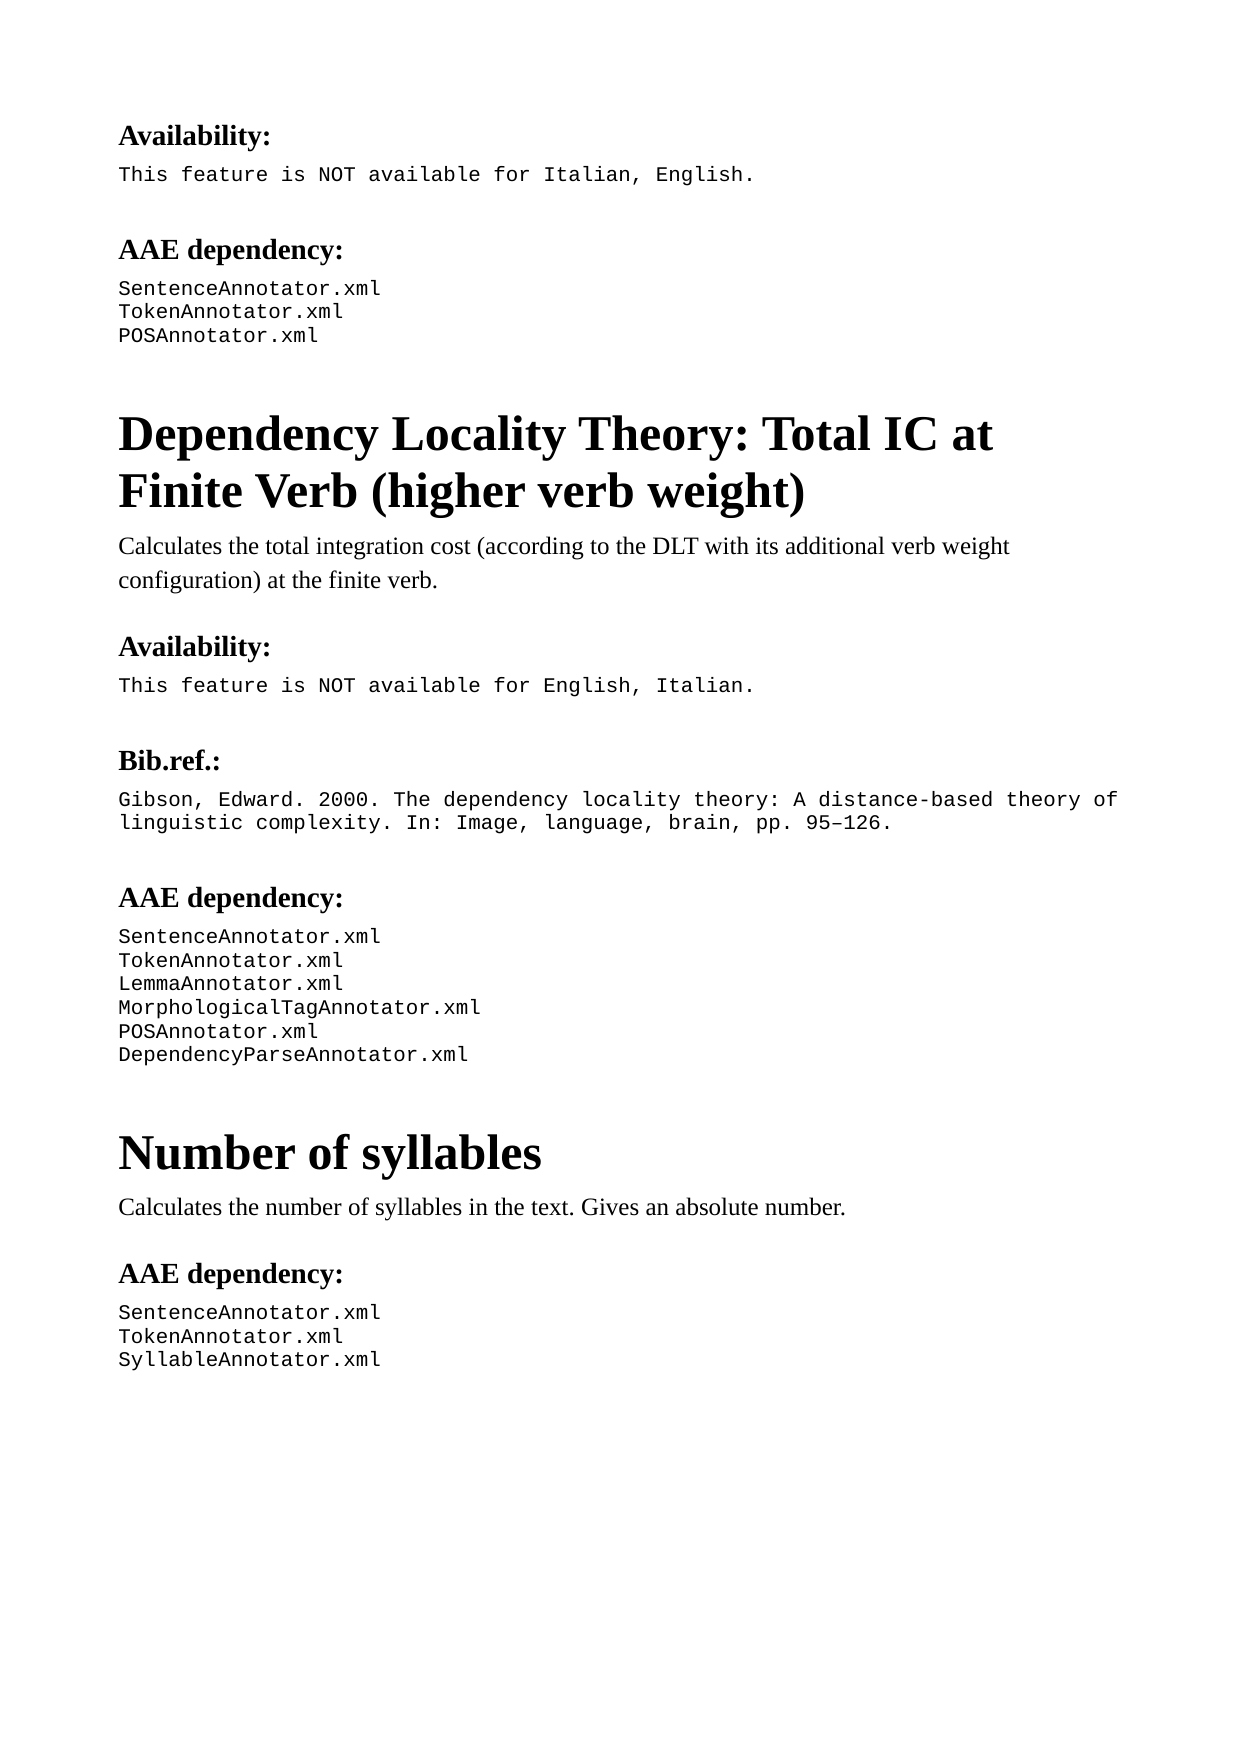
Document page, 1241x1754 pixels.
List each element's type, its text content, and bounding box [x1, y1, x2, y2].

text Calculates the total integration cost (according to the DLT with its additional verb weight configuration) at the finite verb. [118, 531, 1122, 594]
subtitle AAE dependency: [118, 232, 1122, 265]
subtitle Dependency Locality Theory: Total IC at Finite Verb (higher verb weight) [118, 403, 1122, 518]
text SentenceAnnotator.xml [118, 1302, 1122, 1326]
text Calculates the number of syllables in the text. Gives an absolute number. [118, 1192, 1122, 1221]
subtitle AAE dependency: [118, 1256, 1122, 1290]
text POSAnnotator.xml [118, 1021, 1122, 1044]
subtitle Availability: [118, 118, 1122, 152]
text SentenceAnnotator.xml [118, 278, 1122, 302]
text TokenAnnotator.xml [118, 302, 1122, 325]
subtitle Number of syllables [118, 1122, 1122, 1180]
text DependencyParseAnnotator.xml [118, 1044, 1122, 1068]
text MorphologicalTagAnnotator.xml [118, 997, 1122, 1021]
text This feature is NOT available for Italian, English. [118, 164, 1122, 188]
text TokenAnnotator.xml [118, 950, 1122, 973]
subtitle Availability: [118, 629, 1122, 662]
text LemmaAnnotator.xml [118, 973, 1122, 997]
subtitle AAE dependency: [118, 880, 1122, 914]
text Gibson, Edward. 2000. The dependency locality theory: A distance-based theory of linguistic complexity. In: Image, language, brain, pp. 95–126. [118, 789, 1122, 836]
text SentenceAnnotator.xml [118, 926, 1122, 950]
text TokenAnnotator.xml [118, 1326, 1122, 1349]
text POSAnnotator.xml [118, 325, 1122, 349]
text This feature is NOT available for English, Italian. [118, 675, 1122, 699]
text SyllableAnnotator.xml [118, 1349, 1122, 1373]
subtitle Bib.ref.: [118, 743, 1122, 776]
